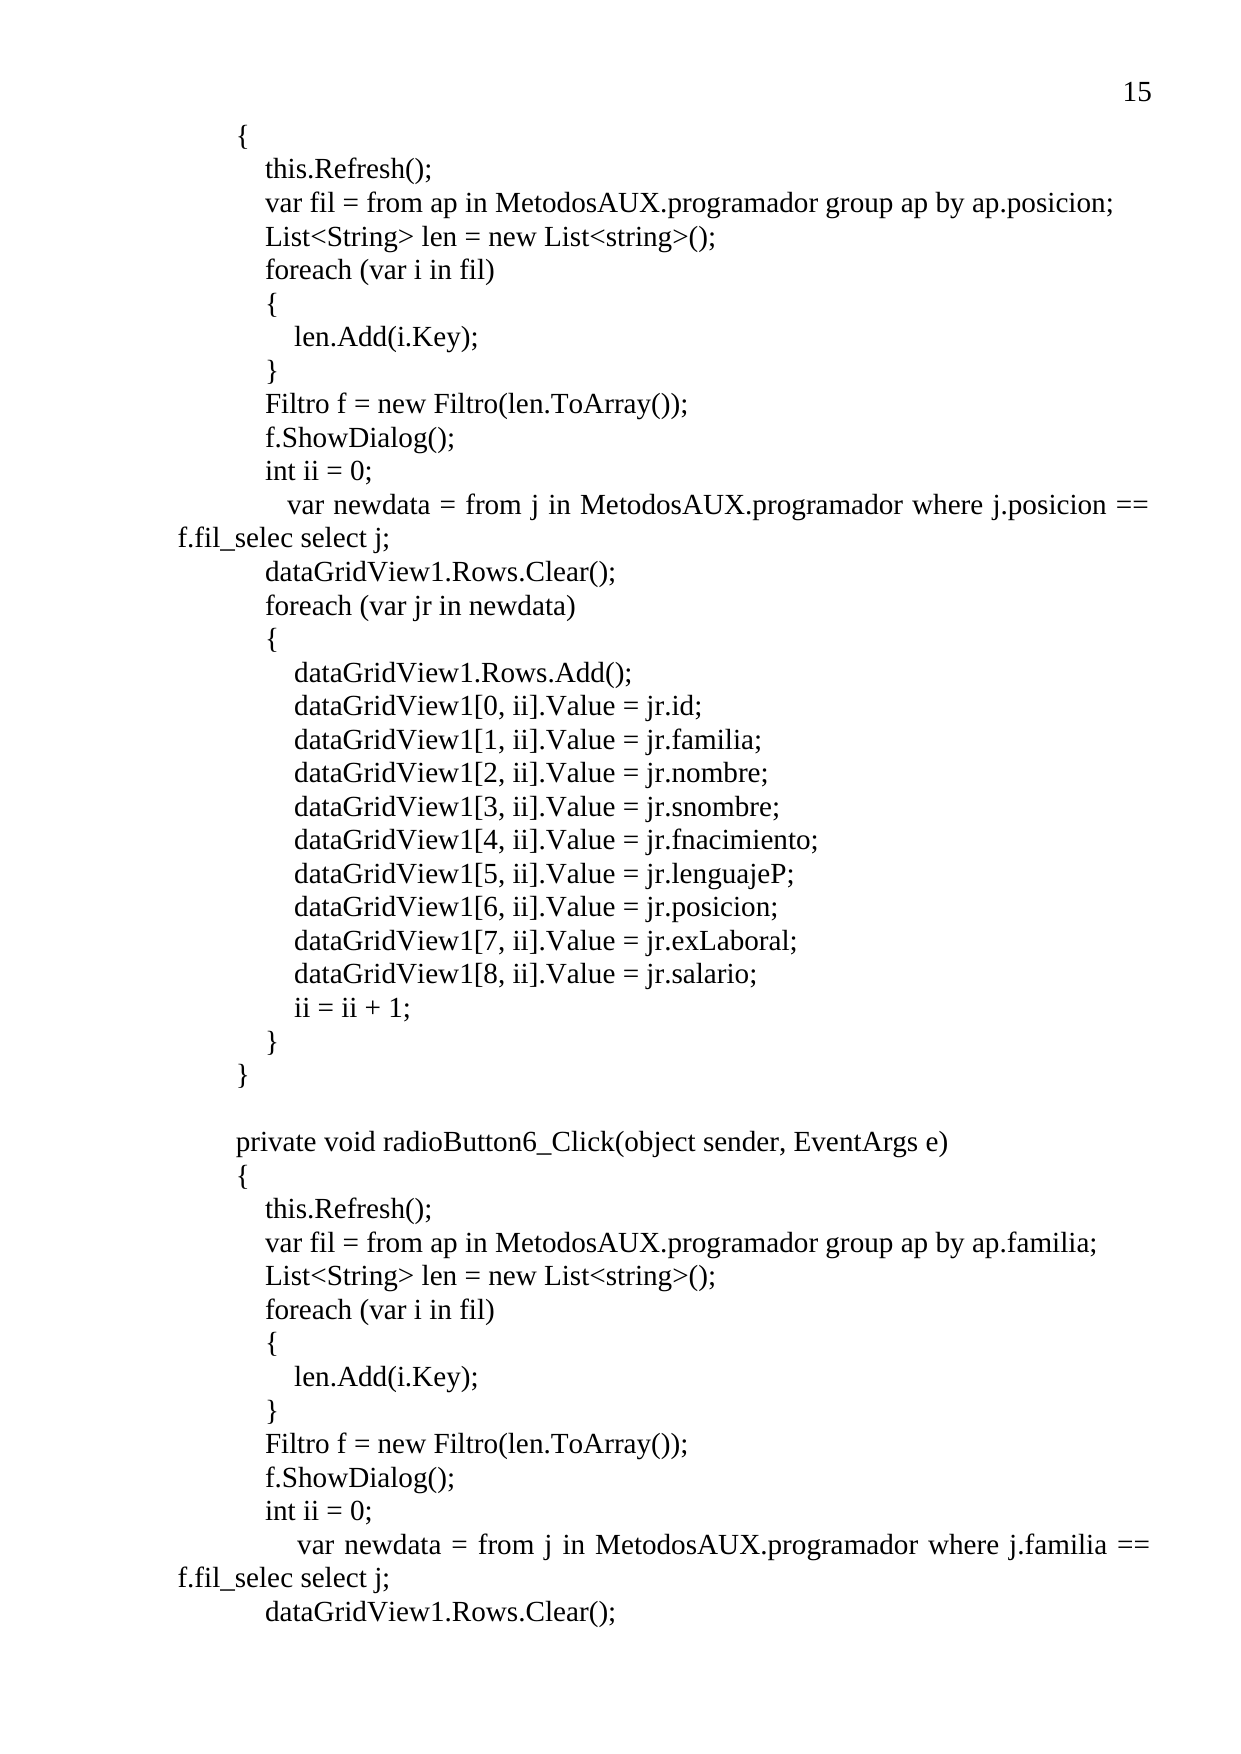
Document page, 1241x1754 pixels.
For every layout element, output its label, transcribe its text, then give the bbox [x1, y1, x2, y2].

text dataGridView1[0, ii].Value = jr.id; [177, 688, 1152, 722]
text len.Add(i.Key); [177, 1359, 1152, 1393]
text int ii = 0; [177, 1493, 1152, 1527]
text dataGridView1[2, ii].Value = jr.nombre; [177, 755, 1152, 789]
text len.Add(i.Key); [177, 319, 1152, 353]
text int ii = 0; [177, 453, 1152, 487]
text dataGridView1.Rows.Clear(); [177, 554, 1152, 588]
text dataGridView1.Rows.Clear(); [177, 1594, 1152, 1627]
text dataGridView1[5, ii].Value = jr.lenguajeP; [177, 856, 1152, 889]
text { [177, 1326, 1152, 1359]
text private void radioButton6_Click(object sender, EventArgs e) [177, 1124, 1152, 1158]
text } [177, 353, 1152, 386]
text Filtro f = new Filtro(len.ToArray()); [177, 1426, 1152, 1460]
text f.ShowDialog(); [177, 1460, 1152, 1493]
text } [177, 1024, 1152, 1057]
text dataGridView1[4, ii].Value = jr.fnacimiento; [177, 822, 1152, 856]
text dataGridView1[7, ii].Value = jr.exLaboral; [177, 923, 1152, 957]
text foreach (var i in fil) [177, 1292, 1152, 1326]
text this.Refresh(); [177, 1191, 1152, 1225]
text List<String> len = new List<string>(); [177, 1258, 1152, 1292]
text var newdata = from j in MetodosAUX.programador where j.familia == f.fil_selec select j; [177, 1527, 1152, 1594]
text var newdata = from j in MetodosAUX.programador where j.posicion == f.fil_selec select j; [177, 487, 1152, 554]
text } [177, 1393, 1152, 1426]
text foreach (var i in fil) [177, 252, 1152, 286]
text dataGridView1[3, ii].Value = jr.snombre; [177, 789, 1152, 822]
text Filtro f = new Filtro(len.ToArray()); [177, 386, 1152, 420]
text foreach (var jr in newdata) [177, 588, 1152, 621]
text { [177, 621, 1152, 655]
text { [177, 286, 1152, 319]
text { [177, 1158, 1152, 1191]
text } [177, 1057, 1152, 1091]
text dataGridView1[6, ii].Value = jr.posicion; [177, 889, 1152, 923]
text var fil = from ap in MetodosAUX.programador group ap by ap.posicion; [177, 185, 1152, 219]
text f.ShowDialog(); [177, 420, 1152, 453]
text this.Refresh(); [177, 152, 1152, 185]
text dataGridView1.Rows.Add(); [177, 655, 1152, 688]
text { [177, 118, 1152, 152]
text dataGridView1[8, ii].Value = jr.salario; [177, 957, 1152, 990]
text List<String> len = new List<string>(); [177, 219, 1152, 252]
text ii = ii + 1; [177, 990, 1152, 1024]
text dataGridView1[1, ii].Value = jr.familia; [177, 722, 1152, 755]
text var fil = from ap in MetodosAUX.programador group ap by ap.familia; [177, 1225, 1152, 1258]
